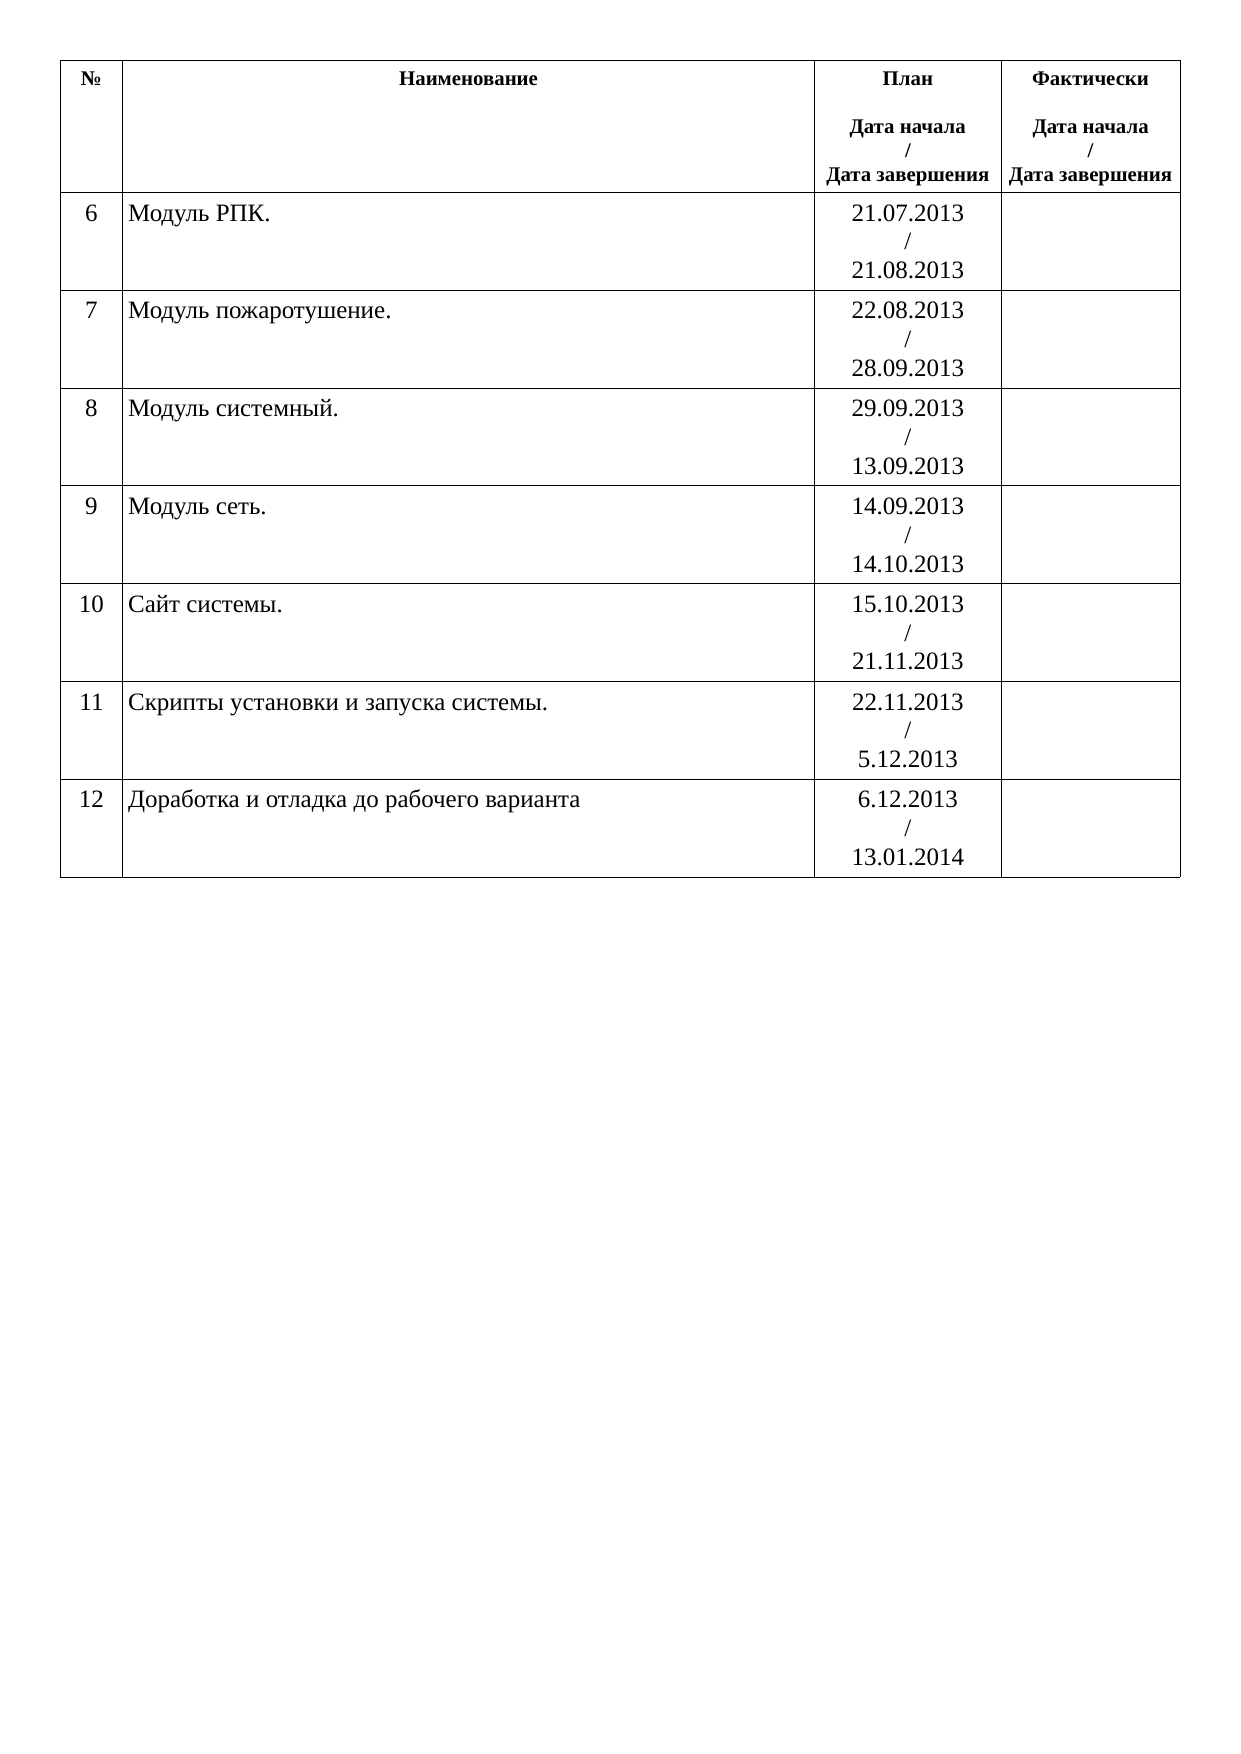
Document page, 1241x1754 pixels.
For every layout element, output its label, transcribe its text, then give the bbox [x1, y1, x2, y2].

table_cell 29.09.2013 / 13.09.2013 [815, 389, 1001, 485]
table_cell [1002, 389, 1180, 485]
table_cell [1002, 291, 1180, 387]
table_header План Дата начала / Дата завершения [815, 61, 1001, 192]
table_cell 7 [61, 291, 122, 387]
table_cell 6.12.2013 / 13.01.2014 [815, 780, 1001, 877]
table_cell Скрипты установки и запуска системы. [123, 682, 814, 779]
table_cell 10 [61, 584, 122, 681]
table_cell 8 [61, 389, 122, 485]
table_cell Модуль системный. [123, 389, 814, 485]
table_header Фактически Дата начала / Дата завершения [1002, 61, 1180, 192]
table_cell Сайт системы. [123, 584, 814, 681]
table_cell [1002, 193, 1180, 290]
table_cell 11 [61, 682, 122, 779]
table_cell Модуль пожаротушение. [123, 291, 814, 387]
table_cell 21.07.2013 / 21.08.2013 [815, 193, 1001, 290]
table_cell 22.08.2013 / 28.09.2013 [815, 291, 1001, 387]
table_cell 15.10.2013 / 21.11.2013 [815, 584, 1001, 681]
table_cell 14.09.2013 / 14.10.2013 [815, 486, 1001, 583]
table_cell [1002, 780, 1180, 877]
table_cell Доработка и отладка до рабочего варианта [123, 780, 814, 877]
table_header Наименование [123, 61, 814, 192]
table_cell [1002, 682, 1180, 779]
table_cell 12 [61, 780, 122, 877]
table_cell [1002, 584, 1180, 681]
table_cell [1002, 486, 1180, 583]
table_cell 6 [61, 193, 122, 290]
table_cell Модуль РПК. [123, 193, 814, 290]
table_header № [61, 61, 122, 192]
table_cell 9 [61, 486, 122, 583]
table_cell 22.11.2013 / 5.12.2013 [815, 682, 1001, 779]
table_cell Модуль сеть. [123, 486, 814, 583]
